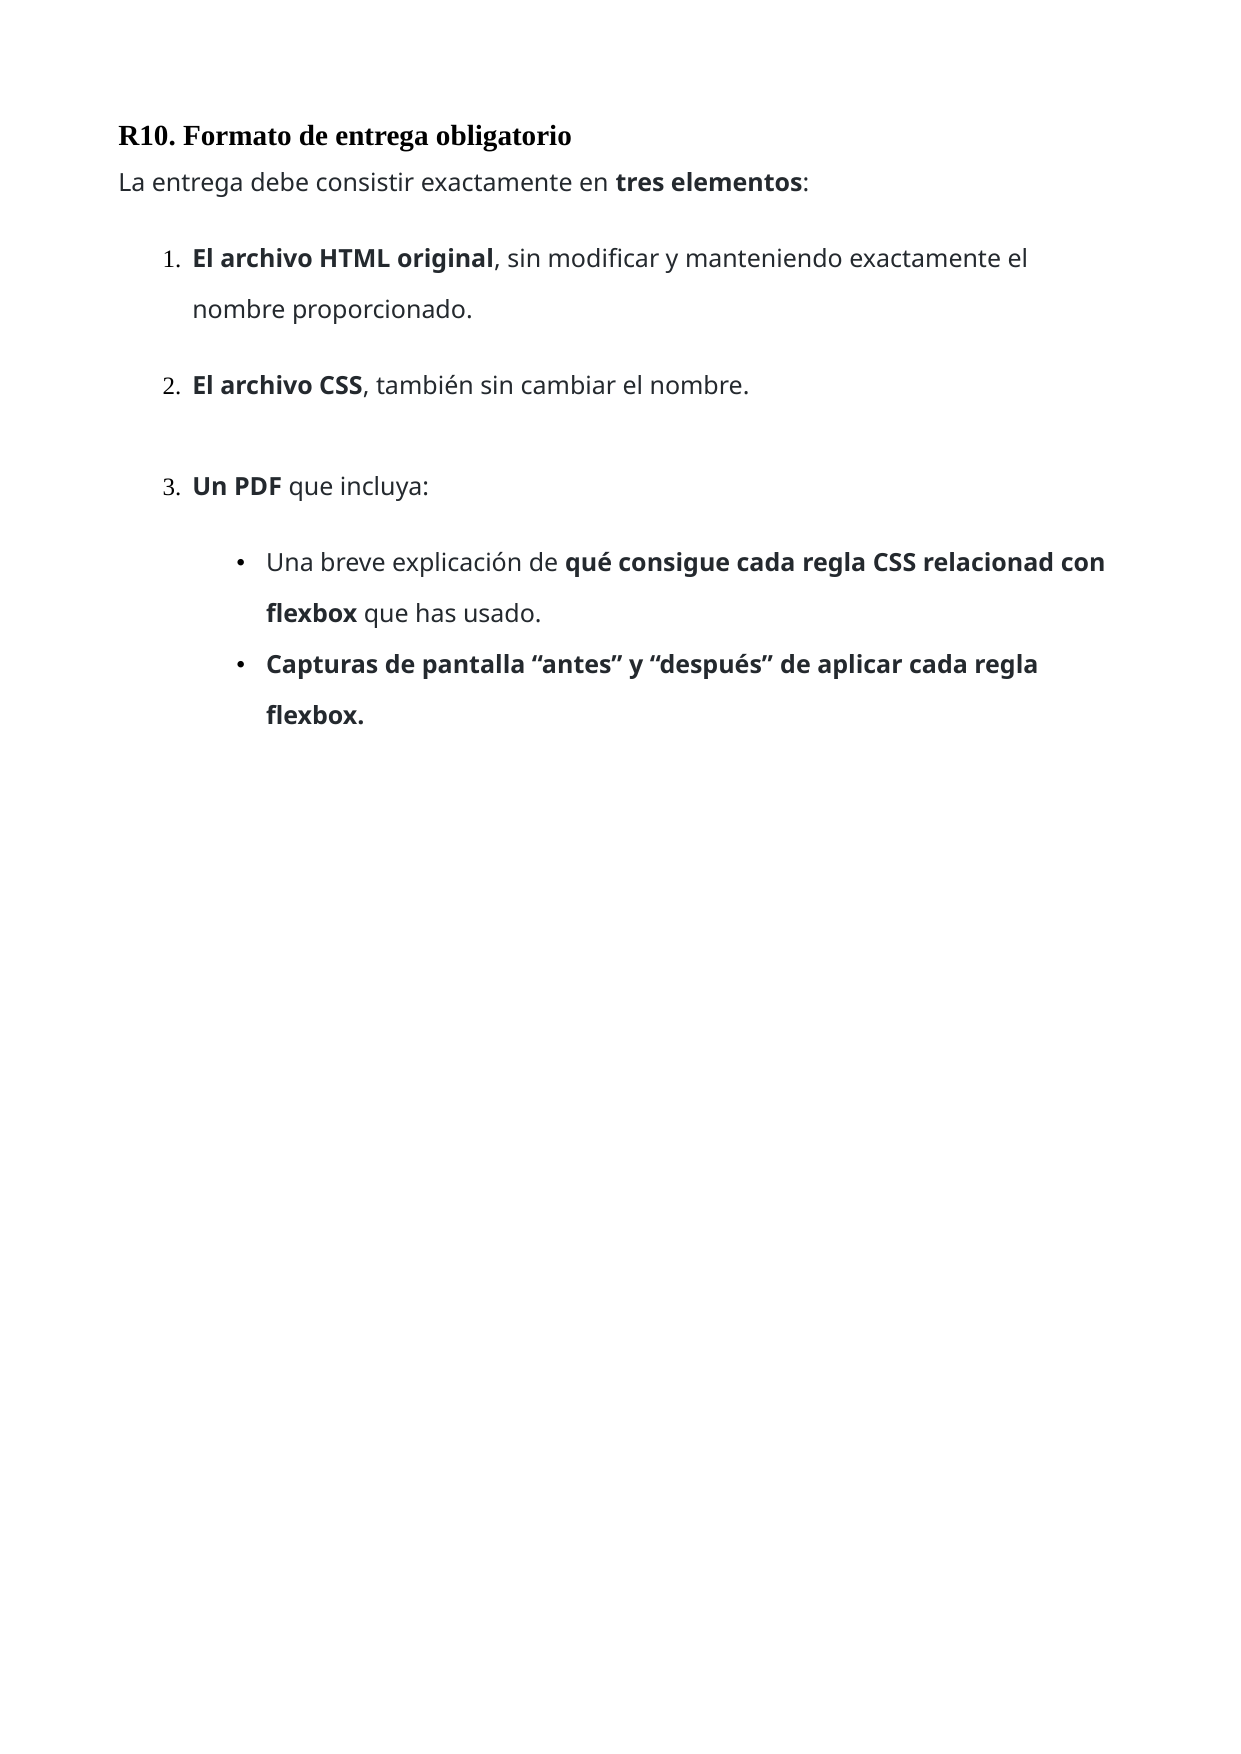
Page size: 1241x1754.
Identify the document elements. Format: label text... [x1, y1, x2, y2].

list El archivo HTML original, sin modificar y manteniendo exactamente el nombre proporcionado. [162, 240, 1122, 325]
list Un PDF que incluya: [162, 468, 1122, 502]
subtitle R10. Formato de entrega obligatorio [118, 118, 1122, 152]
list Una breve explicación de qué consigue cada regla CSS relacionad con flexbox que has usado. [236, 544, 1122, 629]
list El archivo CSS, también sin cambiar el nombre. [162, 367, 1122, 401]
list Capturas de pantalla “antes” y “después” de aplicar cada regla flexbox. [236, 646, 1122, 732]
text La entrega debe consistir exactamente en tres elementos: [118, 164, 1122, 198]
